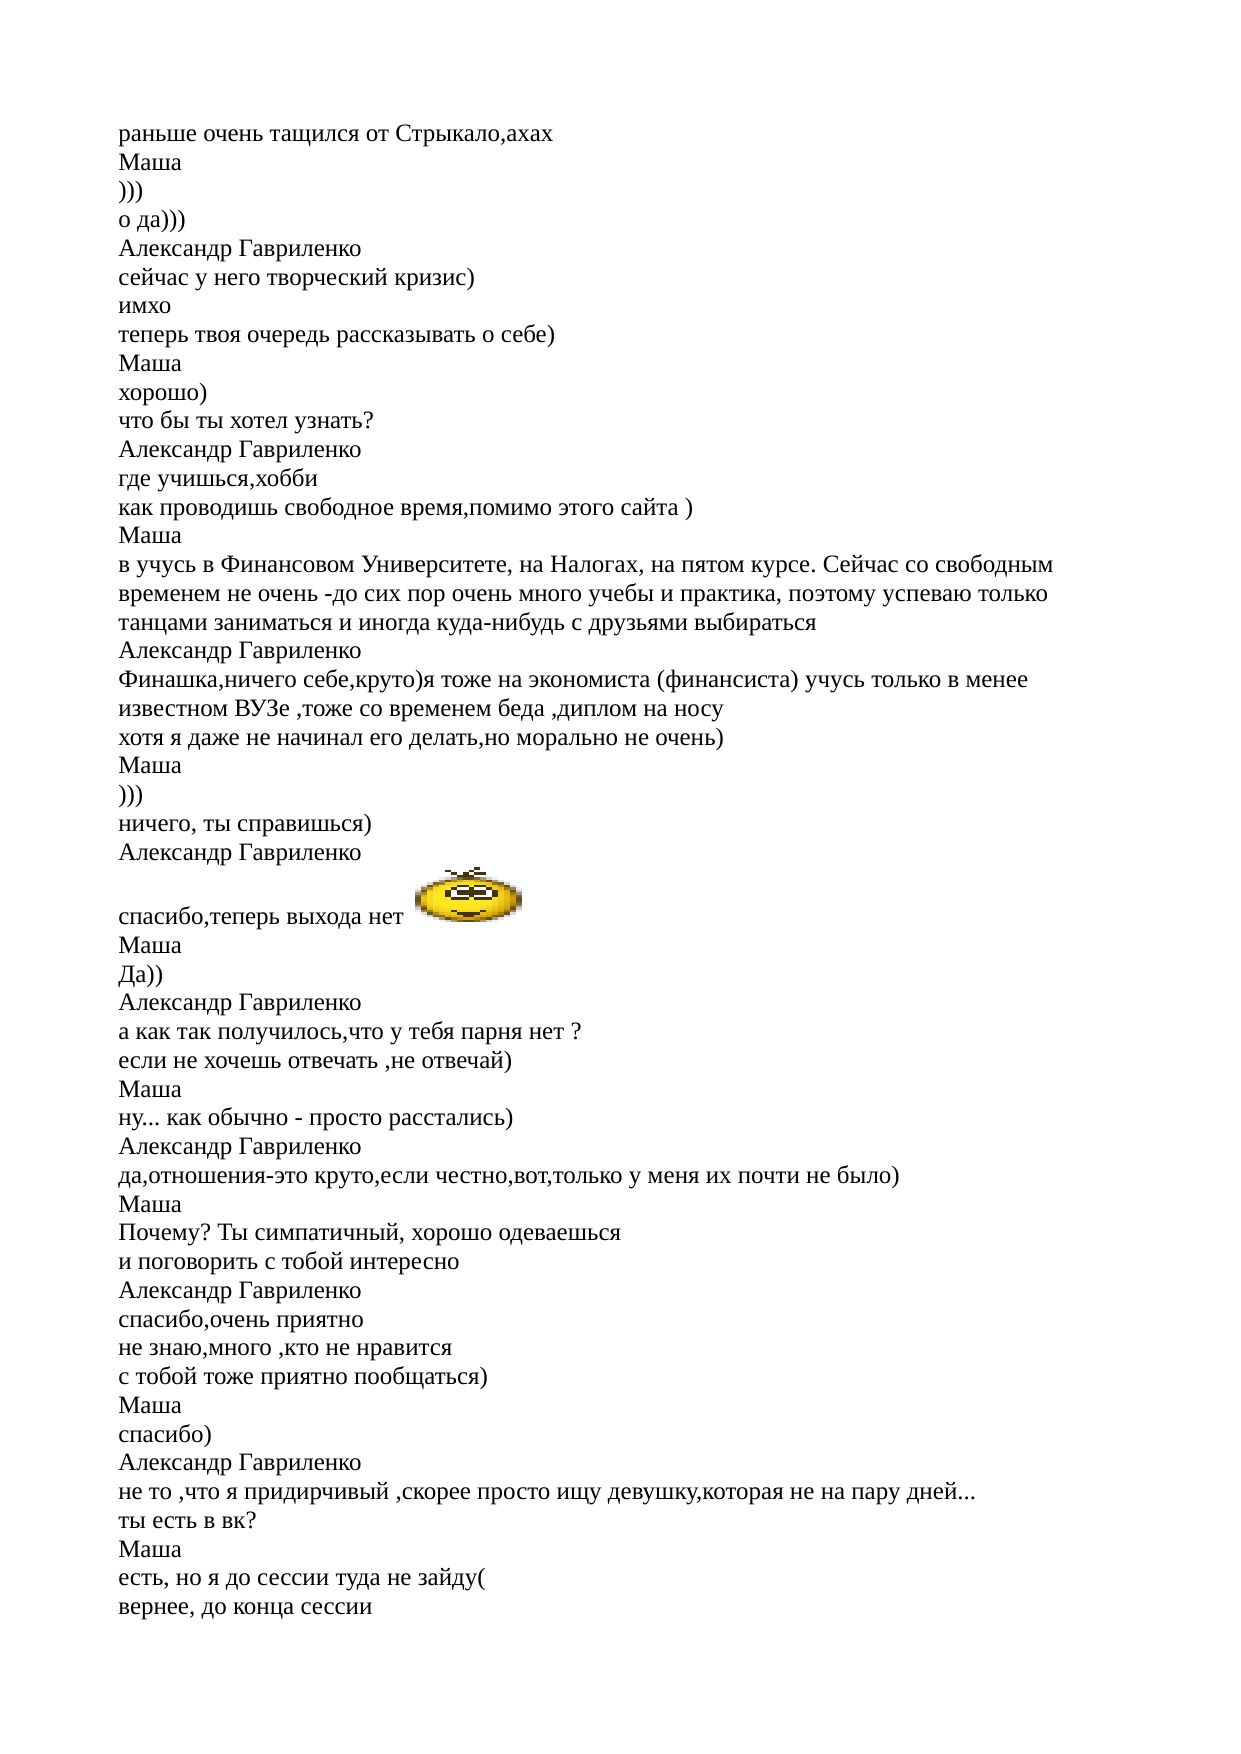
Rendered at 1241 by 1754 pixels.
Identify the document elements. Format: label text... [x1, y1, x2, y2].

text ты есть в вк? [118, 1505, 1122, 1534]
text а как так получилось,что у тебя парня нет ? [118, 1016, 1122, 1045]
text Александр Гавриленко [118, 434, 1122, 463]
text Да)) [118, 959, 1122, 987]
text есть, но я до сессии туда не зайду( [118, 1562, 1122, 1591]
text Маша [118, 1534, 1122, 1562]
text Маша [118, 930, 1122, 959]
text как проводишь свободное время,помимо этого сайта ) [118, 492, 1122, 521]
text Маша [118, 1390, 1122, 1419]
text и поговорить с тобой интересно [118, 1246, 1122, 1275]
text если не хочешь отвечать ,не отвечай) [118, 1045, 1122, 1074]
text о да))) [118, 204, 1122, 233]
text спасибо,очень приятно [118, 1304, 1122, 1332]
text Александр Гавриленко [118, 233, 1122, 262]
picture [410, 865, 528, 925]
text спасибо) [118, 1419, 1122, 1447]
text хорошо) [118, 377, 1122, 406]
text не знаю,много ,кто не нравится [118, 1332, 1122, 1361]
text Александр Гавриленко [118, 1275, 1122, 1304]
text ))) [118, 779, 1122, 808]
text не то ,что я придирчивый ,скорее просто ищу девушку,которая не на пару дней... [118, 1476, 1122, 1505]
text ))) [118, 176, 1122, 204]
text имхо [118, 291, 1122, 319]
text Финашка,ничего себе,круто)я тоже на экономиста (финансиста) учусь только в менее известном ВУЗе ,тоже со временем беда ,диплом на носу [118, 664, 1122, 722]
text Маша [118, 348, 1122, 377]
text Александр Гавриленко [118, 837, 1122, 866]
text с тобой тоже приятно пообщаться) [118, 1361, 1122, 1390]
text Александр Гавриленко [118, 1447, 1122, 1476]
text Александр Гавриленко [118, 636, 1122, 664]
text что бы ты хотел узнать? [118, 406, 1122, 434]
text ничего, ты справишься) [118, 808, 1122, 837]
text Маша [118, 521, 1122, 549]
text Маша [118, 751, 1122, 779]
text спасибо,теперь выхода нет [118, 866, 1122, 930]
text в учусь в Финансовом Университете, на Налогах, на пятом курсе. Сейчас со свободным временем не очень -до сих пор очень много учебы и практика, поэтому успеваю только танцами заниматься и иногда куда-нибудь с друзьями выбираться [118, 549, 1122, 636]
text сейчас у него творческий кризис) [118, 262, 1122, 291]
text вернее, до конца сессии [118, 1591, 1122, 1620]
text Александр Гавриленко [118, 1131, 1122, 1160]
text Маша [118, 1074, 1122, 1102]
text теперь твоя очередь рассказывать о себе) [118, 319, 1122, 348]
text Маша [118, 147, 1122, 176]
text Александр Гавриленко [118, 987, 1122, 1016]
text ну... как обычно - просто расстались) [118, 1102, 1122, 1131]
text где учишься,хобби [118, 463, 1122, 492]
text да,отношения-это круто,если честно,вот,только у меня их почти не было) [118, 1160, 1122, 1189]
text Почему? Ты симпатичный, хорошо одеваешься [118, 1217, 1122, 1246]
text Маша [118, 1189, 1122, 1217]
text раньше очень тащился от Стрыкало,ахах [118, 118, 1122, 147]
text хотя я даже не начинал его делать,но морально не очень) [118, 722, 1122, 751]
